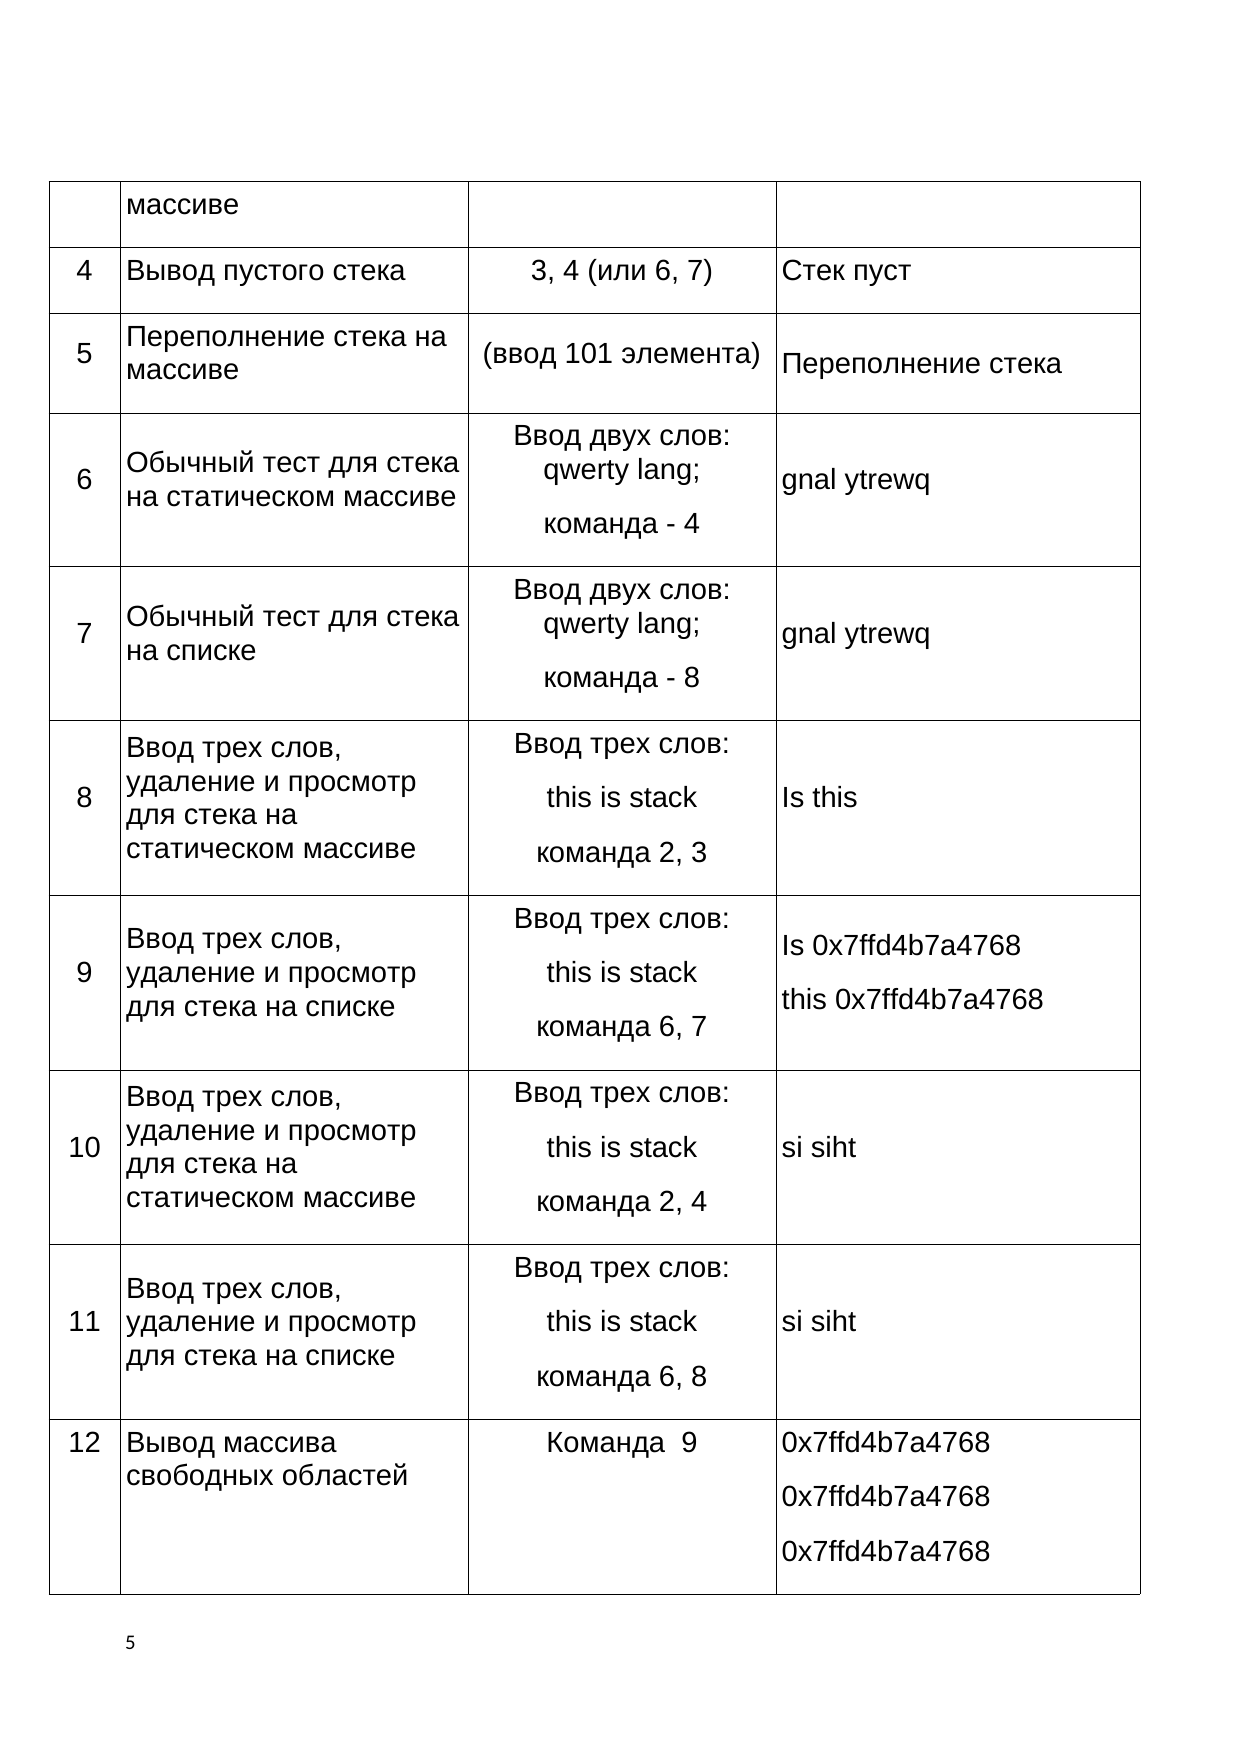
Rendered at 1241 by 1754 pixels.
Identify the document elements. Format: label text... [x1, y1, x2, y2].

table_cell 8 [50, 721, 120, 895]
table_cell Переполнение стека [777, 314, 1140, 412]
table_cell [469, 182, 776, 247]
table_cell (ввод 101 элемента) [469, 314, 776, 412]
table_cell Ввод трех слов: this is stack команда 6, 7 [469, 896, 776, 1069]
table_cell si siht [777, 1071, 1140, 1244]
table_cell Ввод трех слов, удаление и просмотр для стека на списке [121, 896, 468, 1069]
table_cell 11 [50, 1245, 120, 1419]
table_cell Ввод трех слов: this is stack команда 2, 3 [469, 721, 776, 895]
table_cell Обычный тест для стека на статическом массиве [121, 414, 468, 566]
table_cell массиве [121, 182, 468, 247]
table_cell Стек пуст [777, 248, 1140, 313]
table_cell si siht [777, 1245, 1140, 1419]
table_cell 4 [50, 248, 120, 313]
table_cell Переполнение стека на массиве [121, 314, 468, 412]
table_cell Ввод двух слов: qwerty lang; команда - 4 [469, 414, 776, 566]
table_cell 9 [50, 896, 120, 1069]
table_cell Is 0x7ffd4b7a4768 this 0x7ffd4b7a4768 [777, 896, 1140, 1069]
table_cell gnal ytrewq [777, 414, 1140, 566]
table_cell 10 [50, 1071, 120, 1244]
table_cell [777, 182, 1140, 247]
table_cell gnal ytrewq [777, 567, 1140, 720]
table_cell 5 [50, 314, 120, 412]
table_cell Обычный тест для стека на списке [121, 567, 468, 720]
table_cell Ввод трех слов: this is stack команда 6, 8 [469, 1245, 776, 1419]
table_cell Вывод массива свободных областей [121, 1420, 468, 1594]
table_cell Вывод пустого стека [121, 248, 468, 313]
table_cell 12 [50, 1420, 120, 1594]
table_cell 6 [50, 414, 120, 566]
table_cell [50, 182, 120, 247]
table_cell 0x7ffd4b7a4768 0x7ffd4b7a4768 0x7ffd4b7a4768 [777, 1420, 1140, 1594]
table_cell Ввод трех слов, удаление и просмотр для стека на статическом массиве [121, 721, 468, 895]
table_cell 7 [50, 567, 120, 720]
table_cell Is this [777, 721, 1140, 895]
table_cell Ввод трех слов: this is stack команда 2, 4 [469, 1071, 776, 1244]
table_cell Ввод трех слов, удаление и просмотр для стека на списке [121, 1245, 468, 1419]
table_cell 3, 4 (или 6, 7) [469, 248, 776, 313]
table_cell Ввод трех слов, удаление и просмотр для стека на статическом массиве [121, 1071, 468, 1244]
table_cell Ввод двух слов: qwerty lang; команда - 8 [469, 567, 776, 720]
table_cell Команда 9 [469, 1420, 776, 1594]
